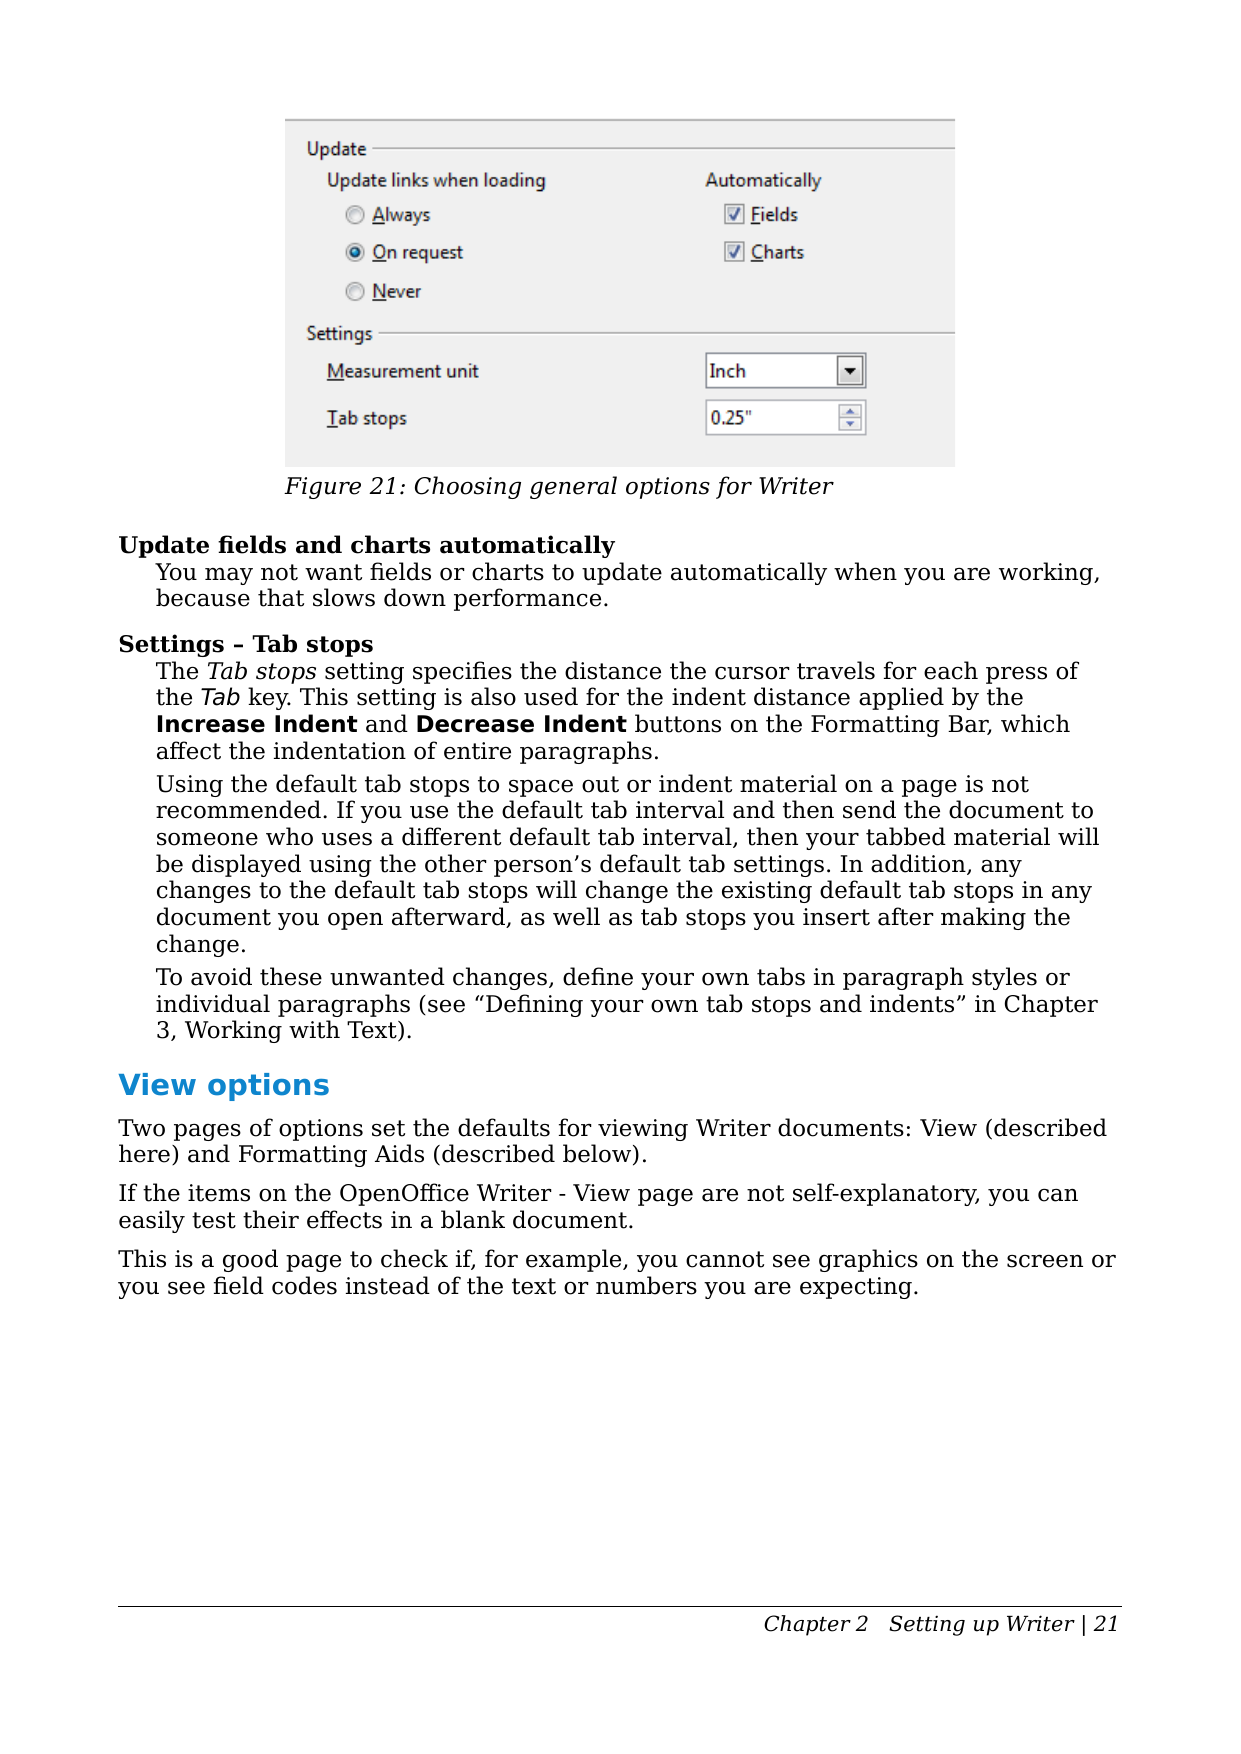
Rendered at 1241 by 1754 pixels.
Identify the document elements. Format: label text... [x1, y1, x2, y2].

text Figure 21: Choosing general options for Writer [285, 473, 955, 500]
text This is a good page to check if, for example, you cannot see graphics on the screen or you see field codes instead of the text or numbers you are expecting. [118, 1246, 1122, 1300]
picture [285, 118, 956, 467]
text Using the default tab stops to space out or indent material on a page is not recommended. If you use the default tab interval and then send the document to someone who uses a different default tab interval, then your tabbed material will be displayed using the other person’s default tab settings. In addition, any changes to the default tab stops will change the existing default tab stops in any document you open afterward, as well as tab stops you insert after making the change. [156, 771, 1122, 958]
text To avoid these unwanted changes, define your own tabs in paragraph styles or individual paragraphs (see “Defining your own tab stops and indents” in Chapter 3, Working with Text). [156, 964, 1122, 1044]
text Two pages of options set the defaults for viewing Writer documents: View (described here) and Formatting Aids (described below). [118, 1115, 1122, 1168]
text Update fields and charts automatically [118, 532, 1122, 559]
text The Tab stops setting specifies the distance the cursor travels for each press of the Tab key. This setting is also used for the indent distance applied by the Increase Indent and Decrease Indent buttons on the Formatting Bar, which affect the indentation of entire paragraphs. [156, 658, 1122, 764]
text If the items on the OpenOffice Writer - View page are not self-explanatory, you can easily test their effects in a blank document. [118, 1181, 1122, 1234]
text You may not want fields or charts to update automatically when you are working, because that slows down performance. [156, 559, 1122, 612]
text Settings – Tab stops [118, 631, 1122, 658]
subtitle View options [118, 1068, 1122, 1102]
